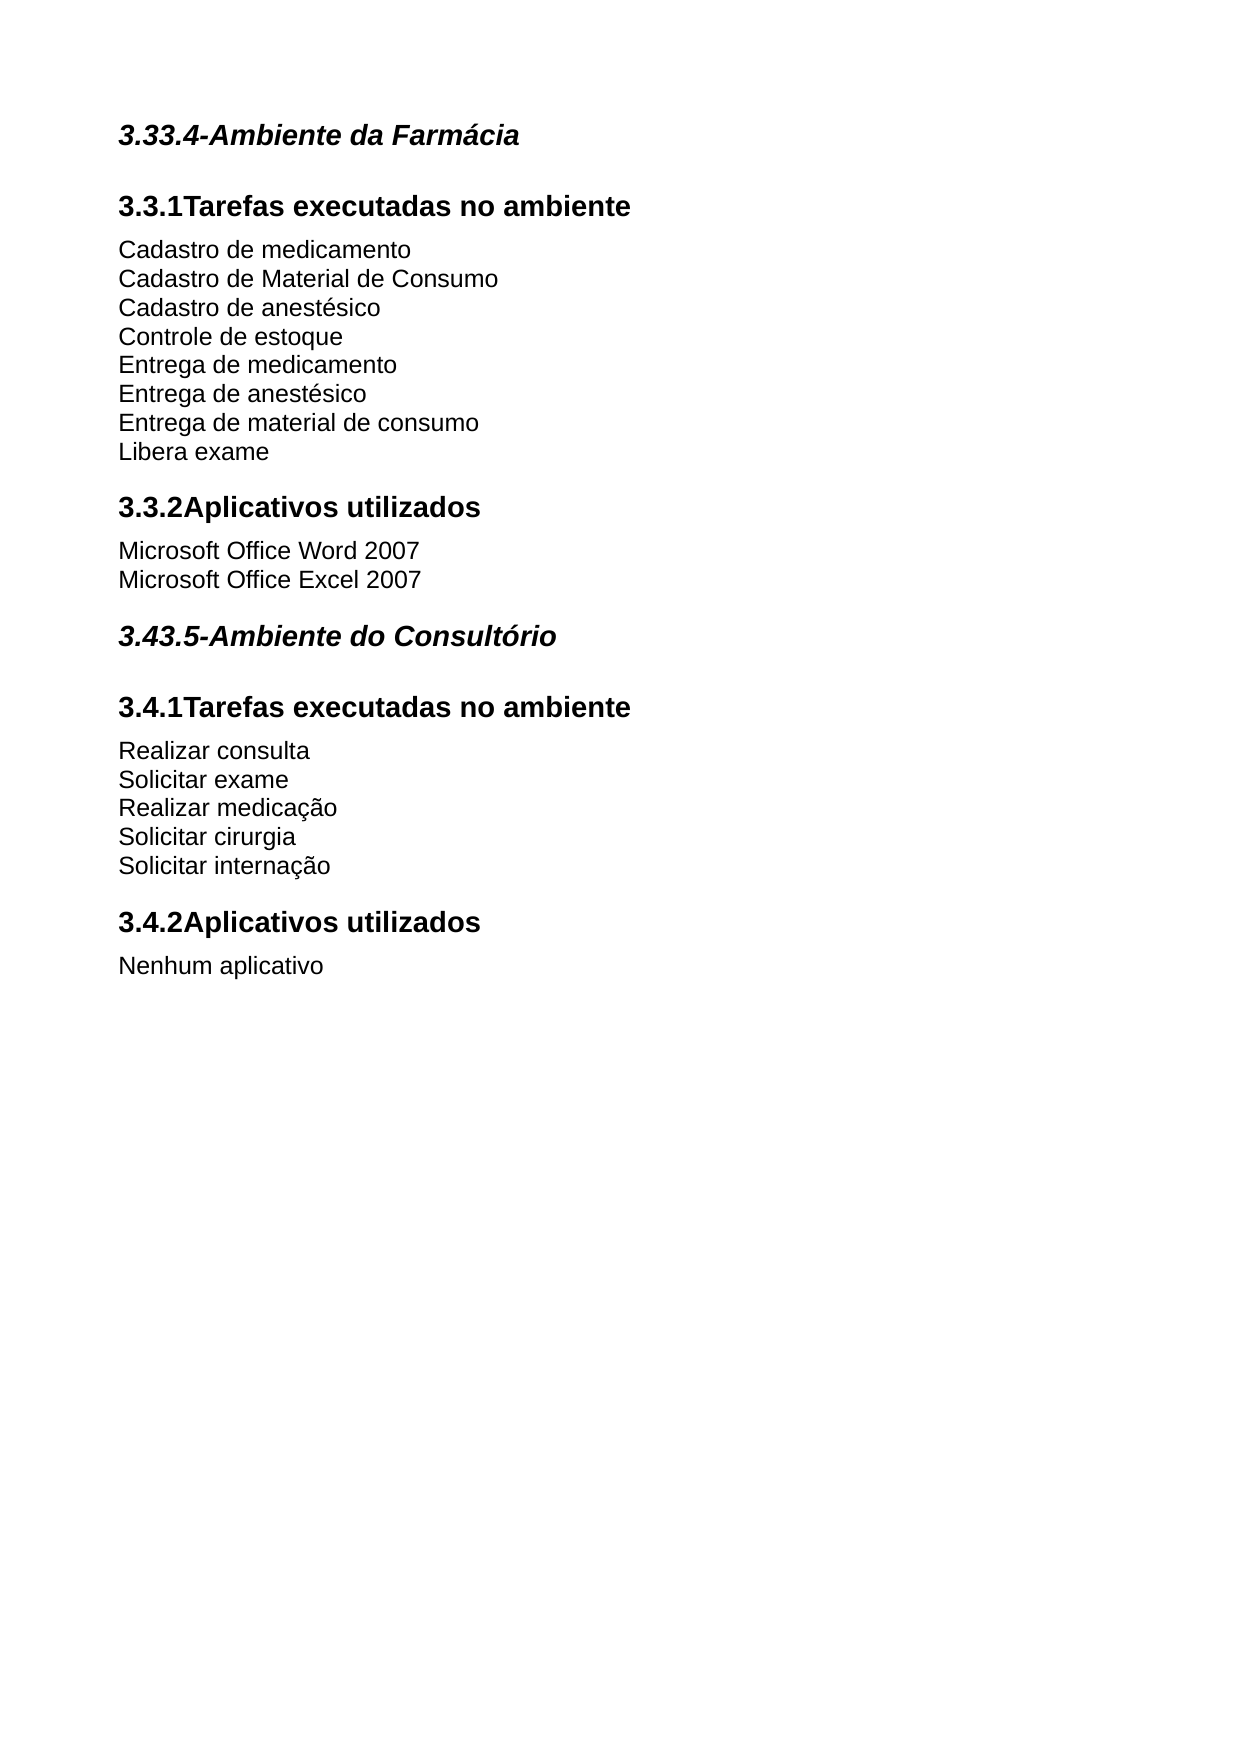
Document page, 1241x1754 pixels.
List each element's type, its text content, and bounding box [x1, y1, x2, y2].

subtitle 3.4-Ambiente da Farmácia [118, 118, 1122, 152]
text Realizar medicação [118, 793, 1122, 822]
text Entrega de medicamento [118, 350, 1122, 379]
text Microsoft Office Word 2007 [118, 536, 1122, 565]
text Entrega de material de consumo [118, 408, 1122, 436]
text Entrega de anestésico [118, 379, 1122, 408]
subtitle Tarefas executadas no ambiente [118, 690, 1122, 723]
text Cadastro de Material de Consumo [118, 264, 1122, 293]
text Microsoft Office Excel 2007 [118, 565, 1122, 594]
subtitle Aplicativos utilizados [118, 490, 1122, 524]
text Realizar consulta [118, 736, 1122, 764]
text Solicitar cirurgia [118, 822, 1122, 851]
text Cadastro de medicamento [118, 235, 1122, 264]
subtitle Tarefas executadas no ambiente [118, 189, 1122, 223]
text Cadastro de anestésico [118, 293, 1122, 321]
text Solicitar internação [118, 851, 1122, 879]
text Controle de estoque [118, 321, 1122, 350]
subtitle Aplicativos utilizados [118, 904, 1122, 938]
text Libera exame [118, 436, 1122, 465]
text Nenhum aplicativo [118, 951, 1122, 979]
text Solicitar exame [118, 764, 1122, 793]
subtitle 3.5-Ambiente do Consultório [118, 619, 1122, 652]
